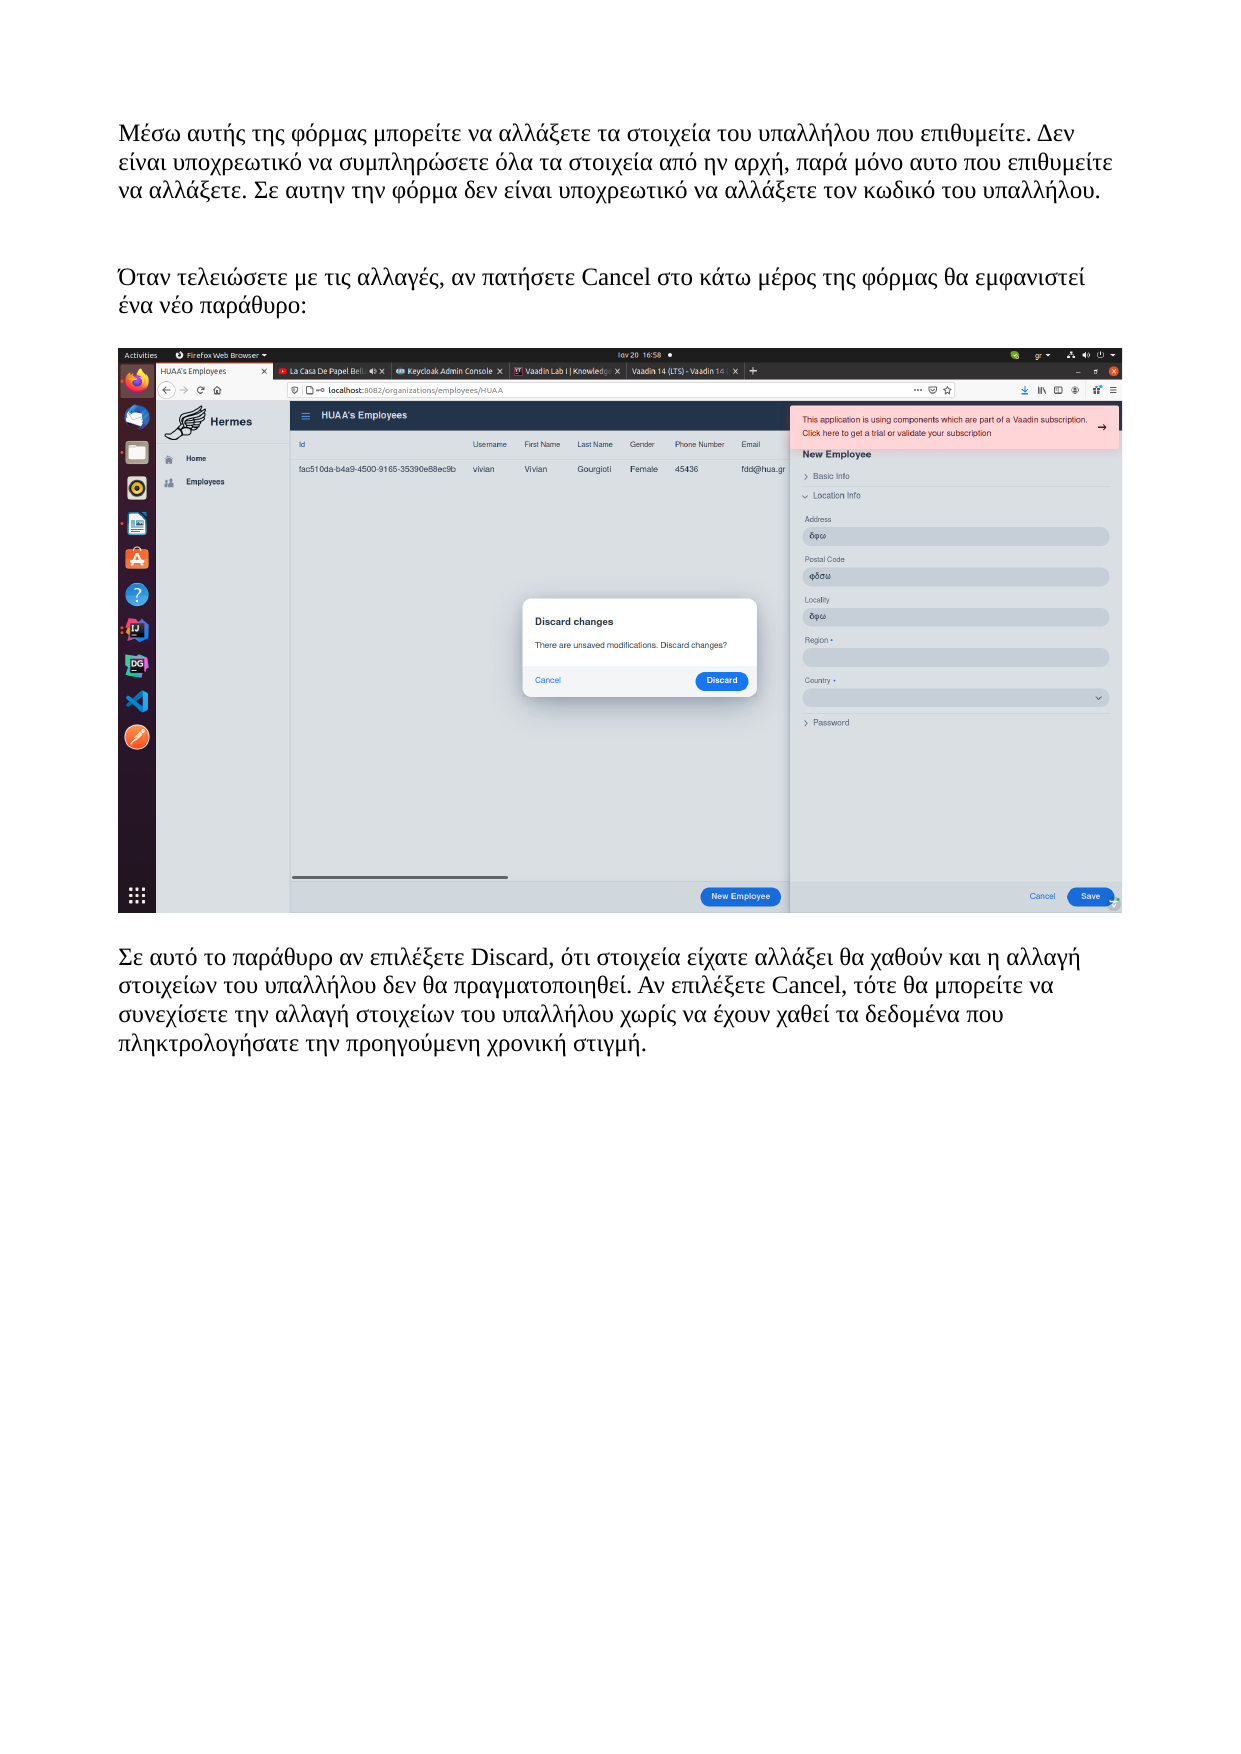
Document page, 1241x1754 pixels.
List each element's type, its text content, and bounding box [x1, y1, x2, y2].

picture [118, 348, 1123, 913]
text Όταν τελειώσετε με τις αλλαγές, αν πατήσετε Cancel στο κάτω μέρος της φόρμας θα εμφανιστεί ένα νέο παράθυρο: [118, 262, 1122, 319]
text Σε αυτό το παράθυρο αν επιλέξετε Discard, ότι στοιχεία είχατε αλλάξει θα χαθούν και η αλλαγή στοιχείων του υπαλλήλου δεν θα πραγματοποιηθεί. Αν επιλέξετε Cancel, τότε θα μπορείτε να συνεχίσετε την αλλαγή στοιχείων του υπαλλήλου χωρίς να έχουν χαθεί τα δεδομένα που πληκτρολογήσατε την προηγούμενη χρονική στιγμή. [118, 942, 1122, 1057]
text Μέσω αυτής της φόρμας μπορείτε να αλλάξετε τα στοιχεία του υπαλλήλου που επιθυμείτε. Δεν είναι υποχρεωτικό να συμπληρώσετε όλα τα στοιχεία από ην αρχή, παρά μόνο αυτο που επιθυμείτε να αλλάξετε. Σε αυτην την φόρμα δεν είναι υποχρεωτικό να αλλάξετε τον κωδικό του υπαλλήλου. [118, 118, 1122, 204]
